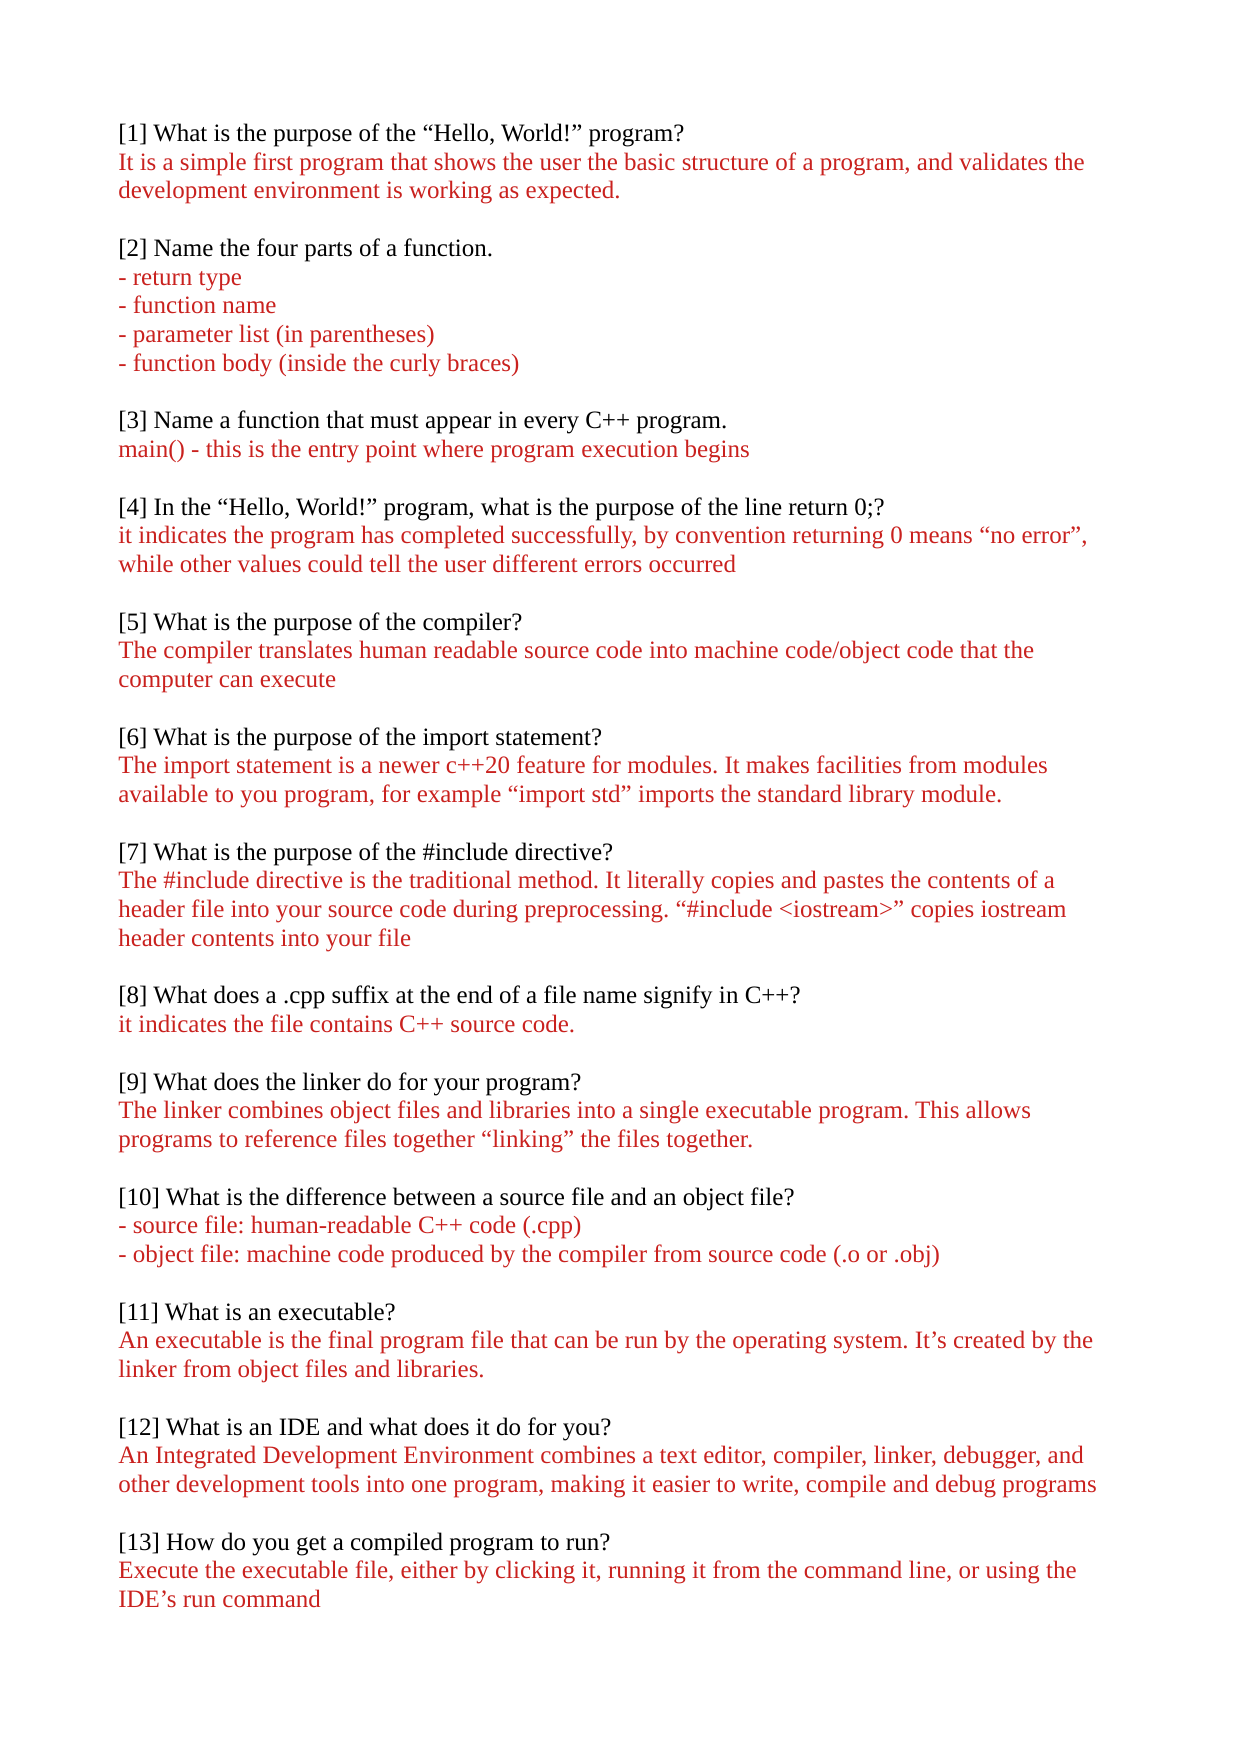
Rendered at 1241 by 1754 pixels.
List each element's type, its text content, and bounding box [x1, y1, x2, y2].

text [12] What is an IDE and what does it do for you? [118, 1412, 1122, 1441]
text - function name [118, 291, 1122, 319]
text [6] What is the purpose of the import statement? [118, 722, 1122, 751]
text - source file: human-readable C++ code (.cpp) [118, 1211, 1122, 1239]
text [7] What is the purpose of the #include directive? [118, 837, 1122, 866]
text it indicates the program has completed successfully, by convention returning 0 means “no error”, while other values could tell the user different errors occurred [118, 521, 1122, 578]
text - function body (inside the curly braces) [118, 348, 1122, 377]
text [13] How do you get a compiled program to run? [118, 1527, 1122, 1556]
text [11] What is an executable? [118, 1297, 1122, 1326]
text [10] What is the difference between a source file and an object file? [118, 1182, 1122, 1211]
text Execute the executable file, either by clicking it, running it from the command line, or using the IDE’s run command [118, 1556, 1122, 1613]
text The #include directive is the traditional method. It literally copies and pastes the contents of a header file into your source code during preprocessing. “#include <iostream>” copies iostream header contents into your file [118, 866, 1122, 952]
text An Integrated Development Environment combines a text editor, compiler, linker, debugger, and other development tools into one program, making it easier to write, compile and debug programs [118, 1441, 1122, 1498]
text An executable is the final program file that can be run by the operating system. It’s created by the linker from object files and libraries. [118, 1326, 1122, 1383]
text The compiler translates human readable source code into machine code/object code that the computer can execute [118, 636, 1122, 693]
text it indicates the file contains C++ source code. [118, 1009, 1122, 1038]
text [9] What does the linker do for your program? [118, 1067, 1122, 1096]
text [5] What is the purpose of the compiler? [118, 607, 1122, 636]
text The import statement is a newer c++20 feature for modules. It makes facilities from modules available to you program, for example “import std” imports the standard library module. [118, 751, 1122, 808]
text It is a simple first program that shows the user the basic structure of a program, and validates the development environment is working as expected. [118, 147, 1122, 204]
text main() - this is the entry point where program execution begins [118, 434, 1122, 463]
text [8] What does a .cpp suffix at the end of a file name signify in C++? [118, 981, 1122, 1009]
text [1] What is the purpose of the “Hello, World!” program? [118, 118, 1122, 147]
text [3] Name a function that must appear in every C++ program. [118, 406, 1122, 434]
text - object file: machine code produced by the compiler from source code (.o or .obj) [118, 1239, 1122, 1268]
text The linker combines object files and libraries into a single executable program. This allows programs to reference files together “linking” the files together. [118, 1096, 1122, 1153]
text - return type [118, 262, 1122, 291]
text - parameter list (in parentheses) [118, 319, 1122, 348]
text [4] In the “Hello, World!” program, what is the purpose of the line return 0;? [118, 492, 1122, 521]
text [2] Name the four parts of a function. [118, 233, 1122, 262]
